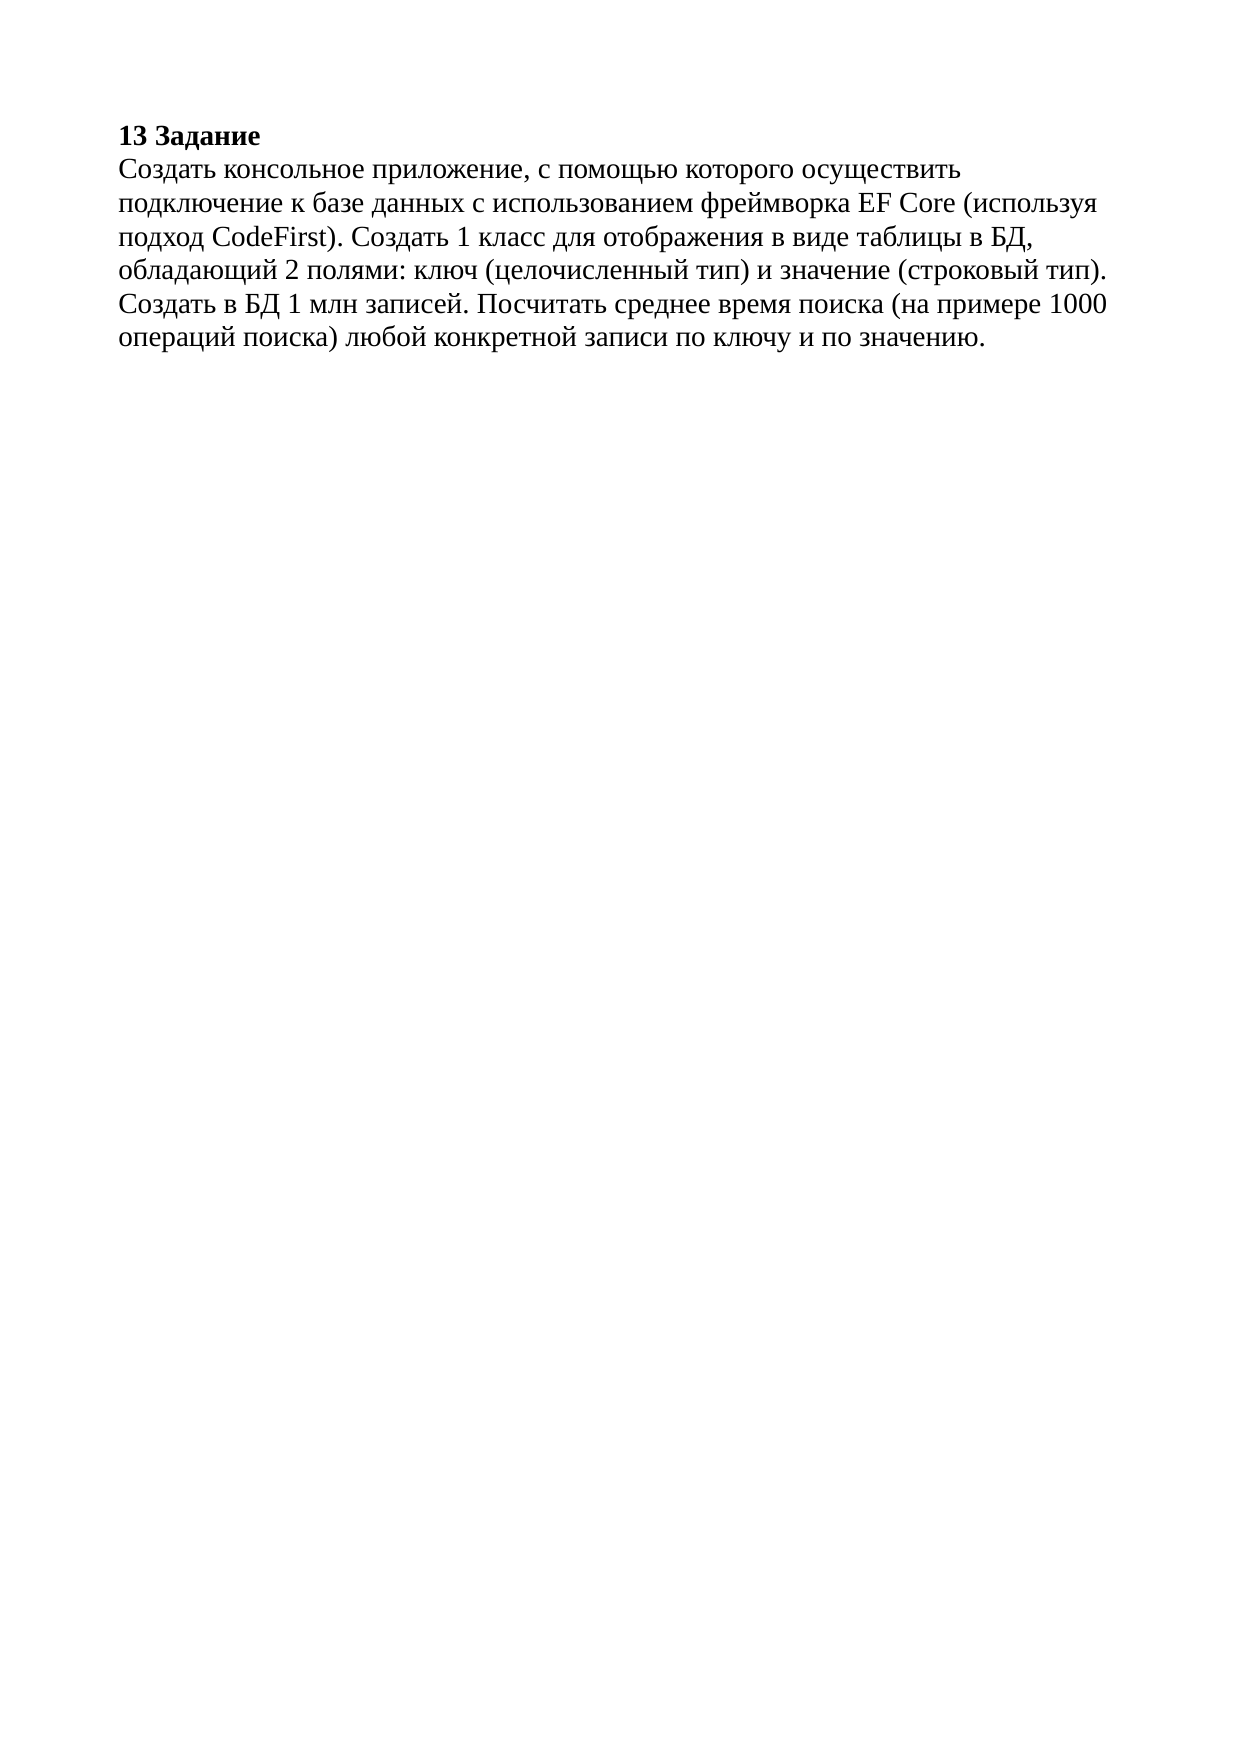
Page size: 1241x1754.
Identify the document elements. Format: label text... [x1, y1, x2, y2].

text Создать консольное приложение, с помощью которого осуществить подключение к базе данных с использованием фреймворка EF Core (используя подход CodeFirst). Создать 1 класс для отображения в виде таблицы в БД, обладающий 2 полями: ключ (целочисленный тип) и значение (строковый тип). Создать в БД 1 млн записей. Посчитать среднее время поиска (на примере 1000 операций поиска) любой конкретной записи по ключу и по значению. [118, 152, 1122, 353]
text 13 Задание [118, 118, 1122, 152]
